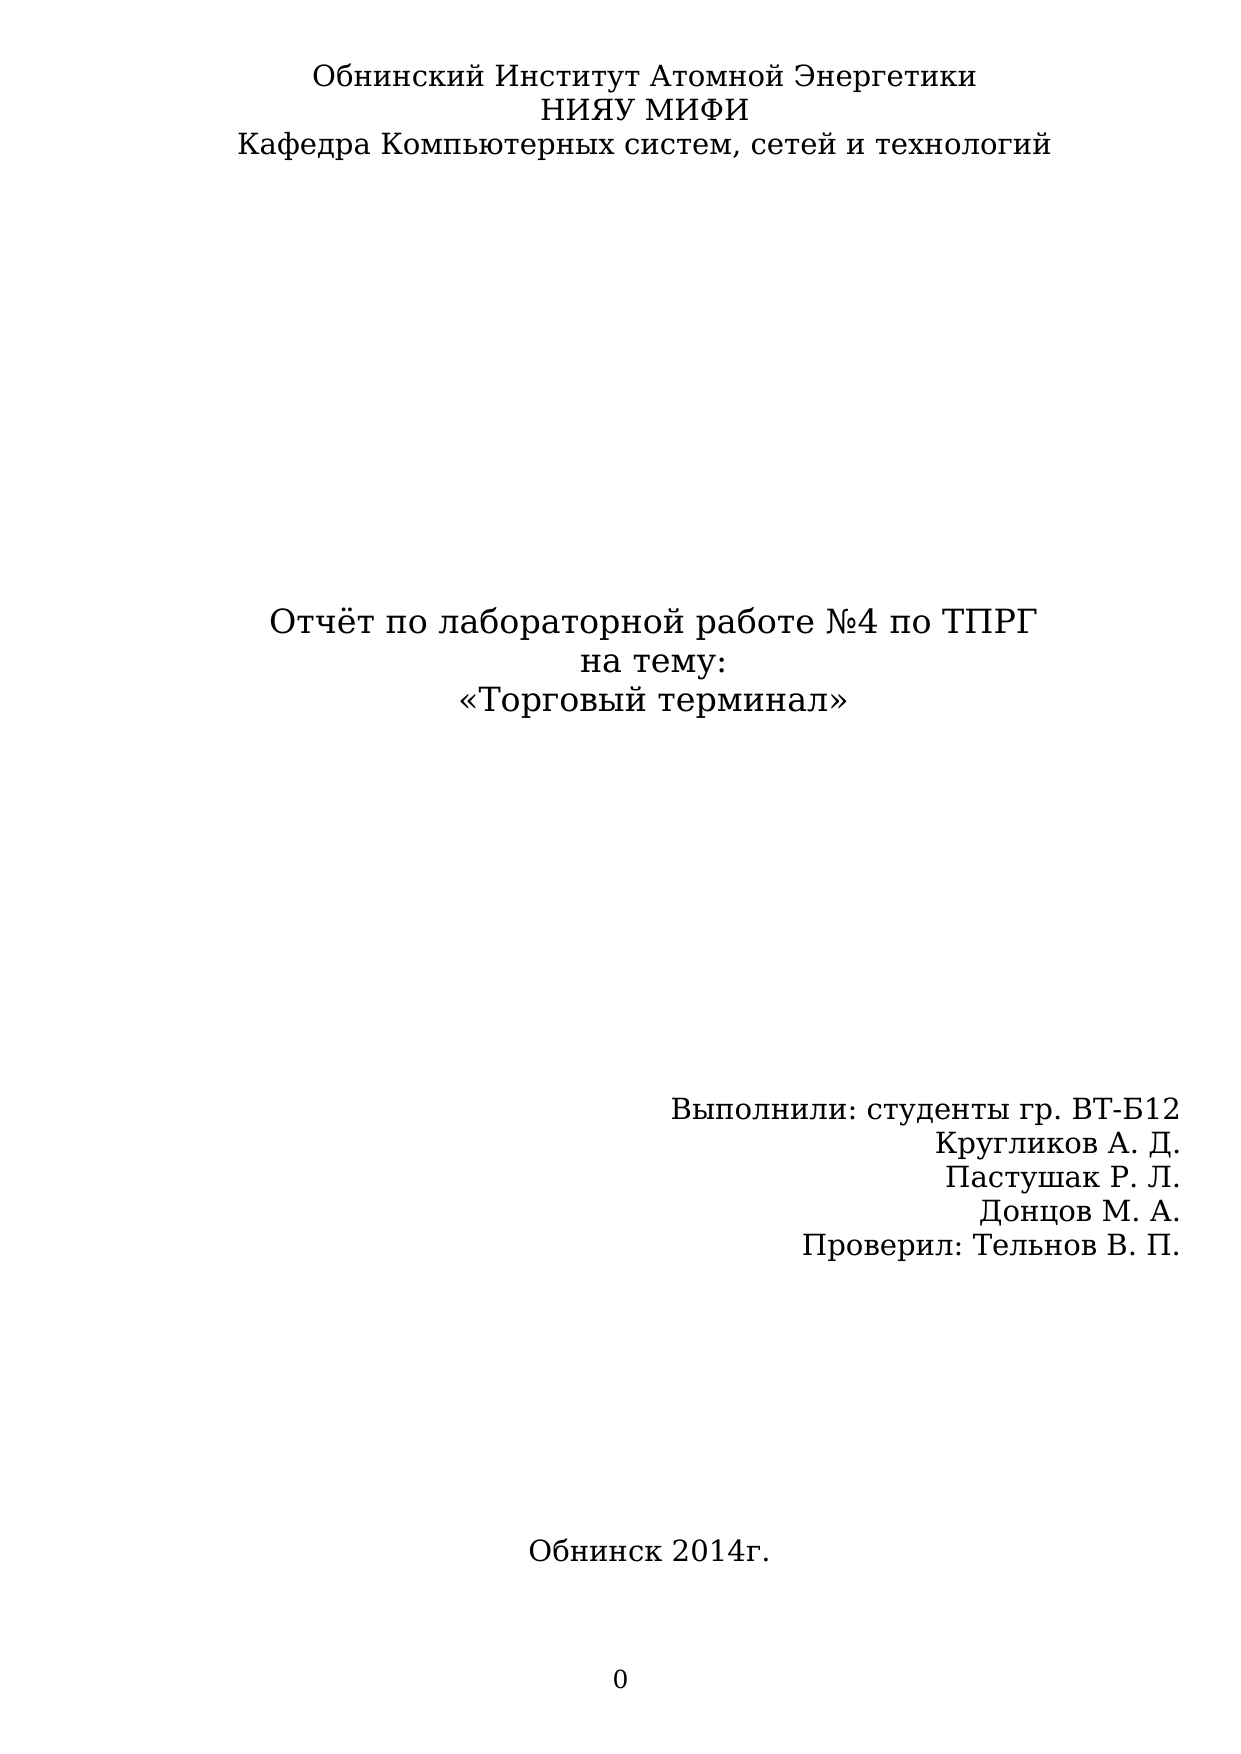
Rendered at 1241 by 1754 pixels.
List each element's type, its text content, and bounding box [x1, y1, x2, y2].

text на тему: [59, 641, 1181, 680]
text НИЯУ МИФИ [59, 93, 1181, 127]
text Донцов М. А. [59, 1194, 1181, 1228]
text Проверил: Тельнов В. П. [59, 1228, 1181, 1262]
text Кругликов А. Д. [59, 1126, 1181, 1160]
text «Торговый терминал» [59, 680, 1181, 719]
text Пастушак Р. Л. [59, 1160, 1181, 1194]
text Кафедра Компьютерных систем, сетей и технологий [59, 127, 1181, 161]
text Обнинский Институт Атомной Энергетики [59, 59, 1181, 93]
text Отчёт по лабораторной работе №4 по ТПРГ [59, 602, 1181, 641]
text Обнинск 2014г. [59, 1534, 1181, 1568]
text Выполнили: студенты гр. ВТ-Б12 [59, 1092, 1181, 1126]
